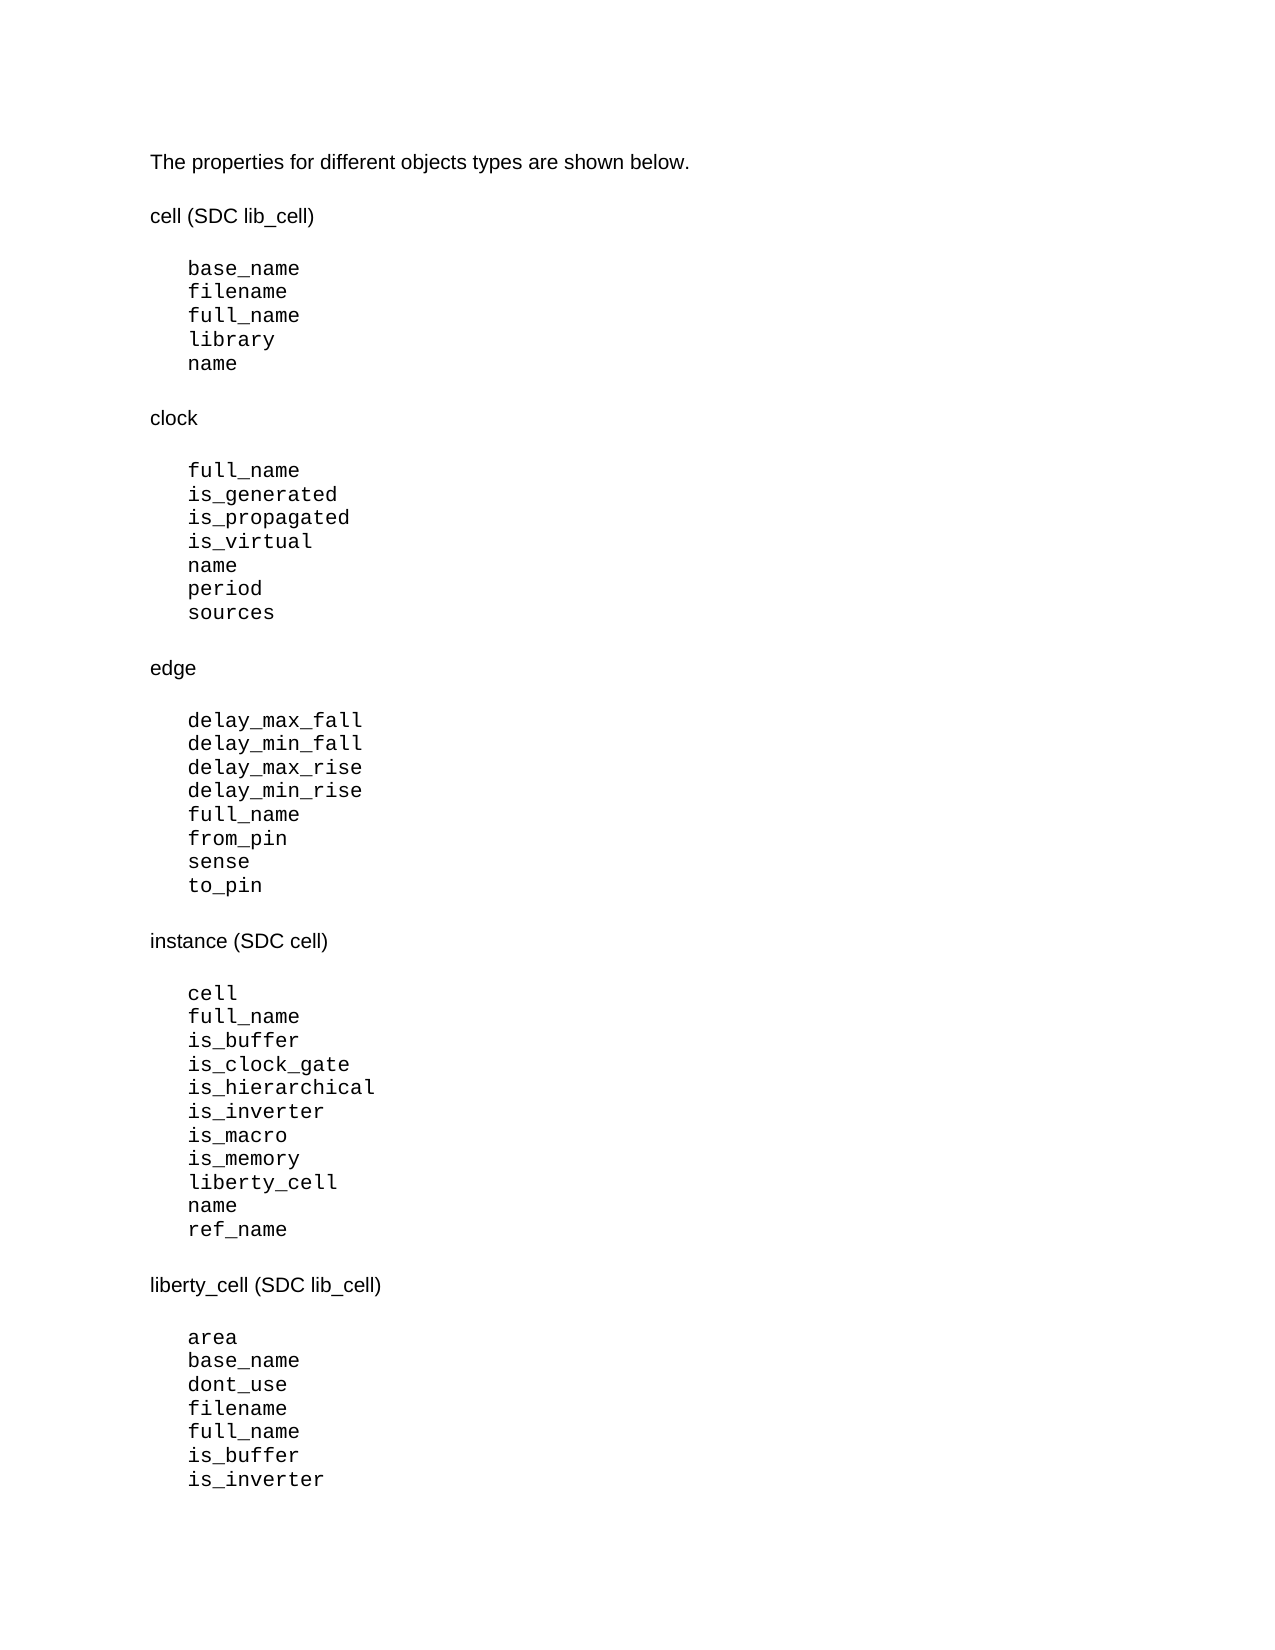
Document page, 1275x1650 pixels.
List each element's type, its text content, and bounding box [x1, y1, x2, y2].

text cell (SDC lib_cell) [150, 204, 1180, 228]
text area base_name dont_use filename full_name is_buffer is_inverter [187, 1327, 1180, 1492]
text full_name is_generated is_propagated is_virtual name period sources [187, 460, 1180, 626]
text The properties for different objects types are shown below. [150, 150, 1180, 174]
text instance (SDC cell) [150, 929, 1180, 953]
text delay_max_fall delay_min_fall delay_max_rise delay_min_rise full_name from_pin sense to_pin [187, 709, 1180, 899]
text cell full_name is_buffer is_clock_gate is_hierarchical is_inverter is_macro is_memory liberty_cell name ref_name [187, 983, 1180, 1243]
text base_name filename full_name library name [187, 258, 1180, 376]
text edge [150, 656, 1180, 679]
text liberty_cell (SDC lib_cell) [150, 1273, 1180, 1297]
text clock [150, 406, 1180, 430]
